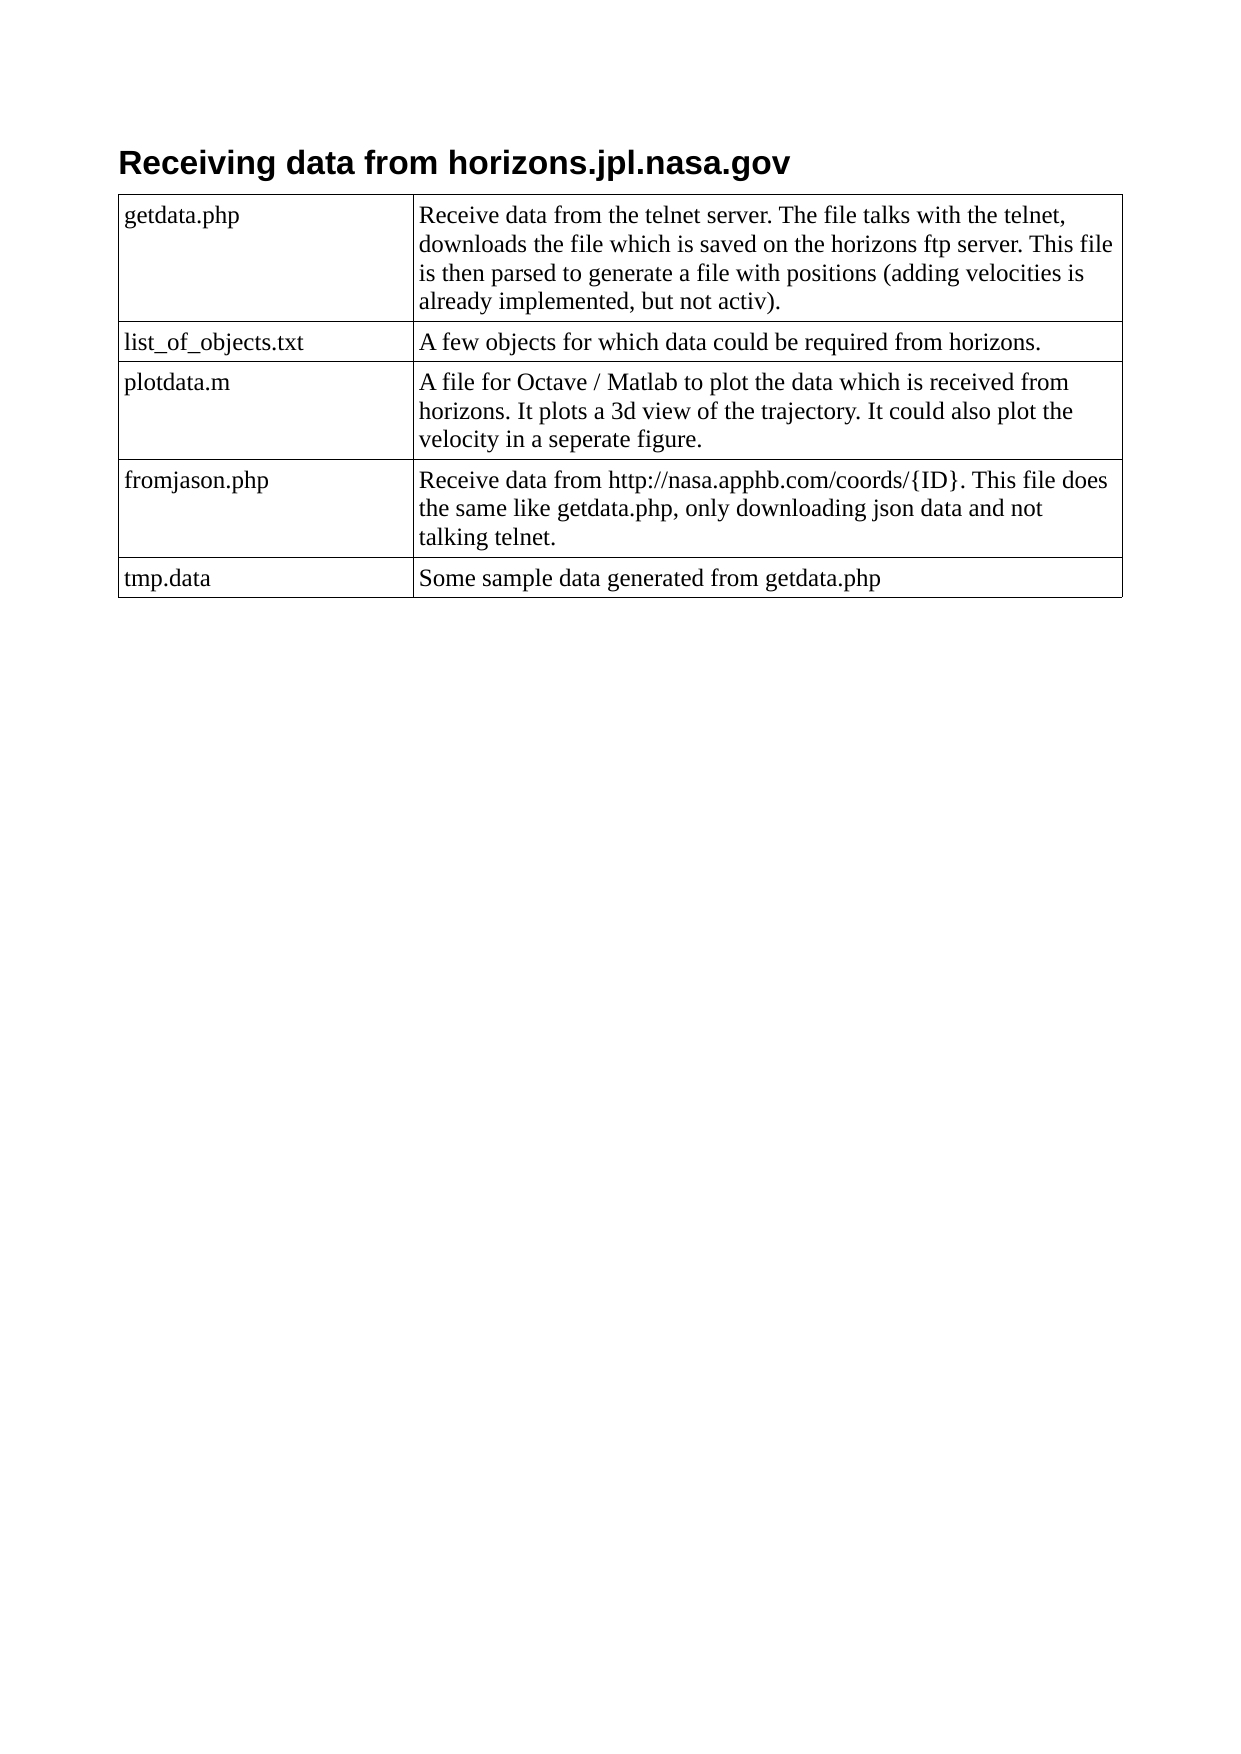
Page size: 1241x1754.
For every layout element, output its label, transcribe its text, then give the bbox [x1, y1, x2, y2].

subtitle Receiving data from horizons.jpl.nasa.gov [118, 143, 1122, 182]
table_cell tmp.data [119, 558, 413, 597]
table_cell plotdata.m [119, 362, 413, 459]
table_cell Receive data from http://nasa.apphb.com/coords/{ID}. This file does the same like getdata.php, only downloading json data and not talking telnet. [414, 460, 1122, 557]
table_cell fromjason.php [119, 460, 413, 557]
table_cell A few objects for which data could be required from horizons. [414, 322, 1122, 361]
table_cell A file for Octave / Matlab to plot the data which is received from horizons. It plots a 3d view of the trajectory. It could also plot the velocity in a seperate figure. [414, 362, 1122, 459]
table_header getdata.php [119, 195, 413, 321]
table_header Receive data from the telnet server. The file talks with the telnet, downloads the file which is saved on the horizons ftp server. This file is then parsed to generate a file with positions (adding velocities is already implemented, but not activ). [414, 195, 1122, 321]
table_cell list_of_objects.txt [119, 322, 413, 361]
table_cell Some sample data generated from getdata.php [414, 558, 1122, 597]
